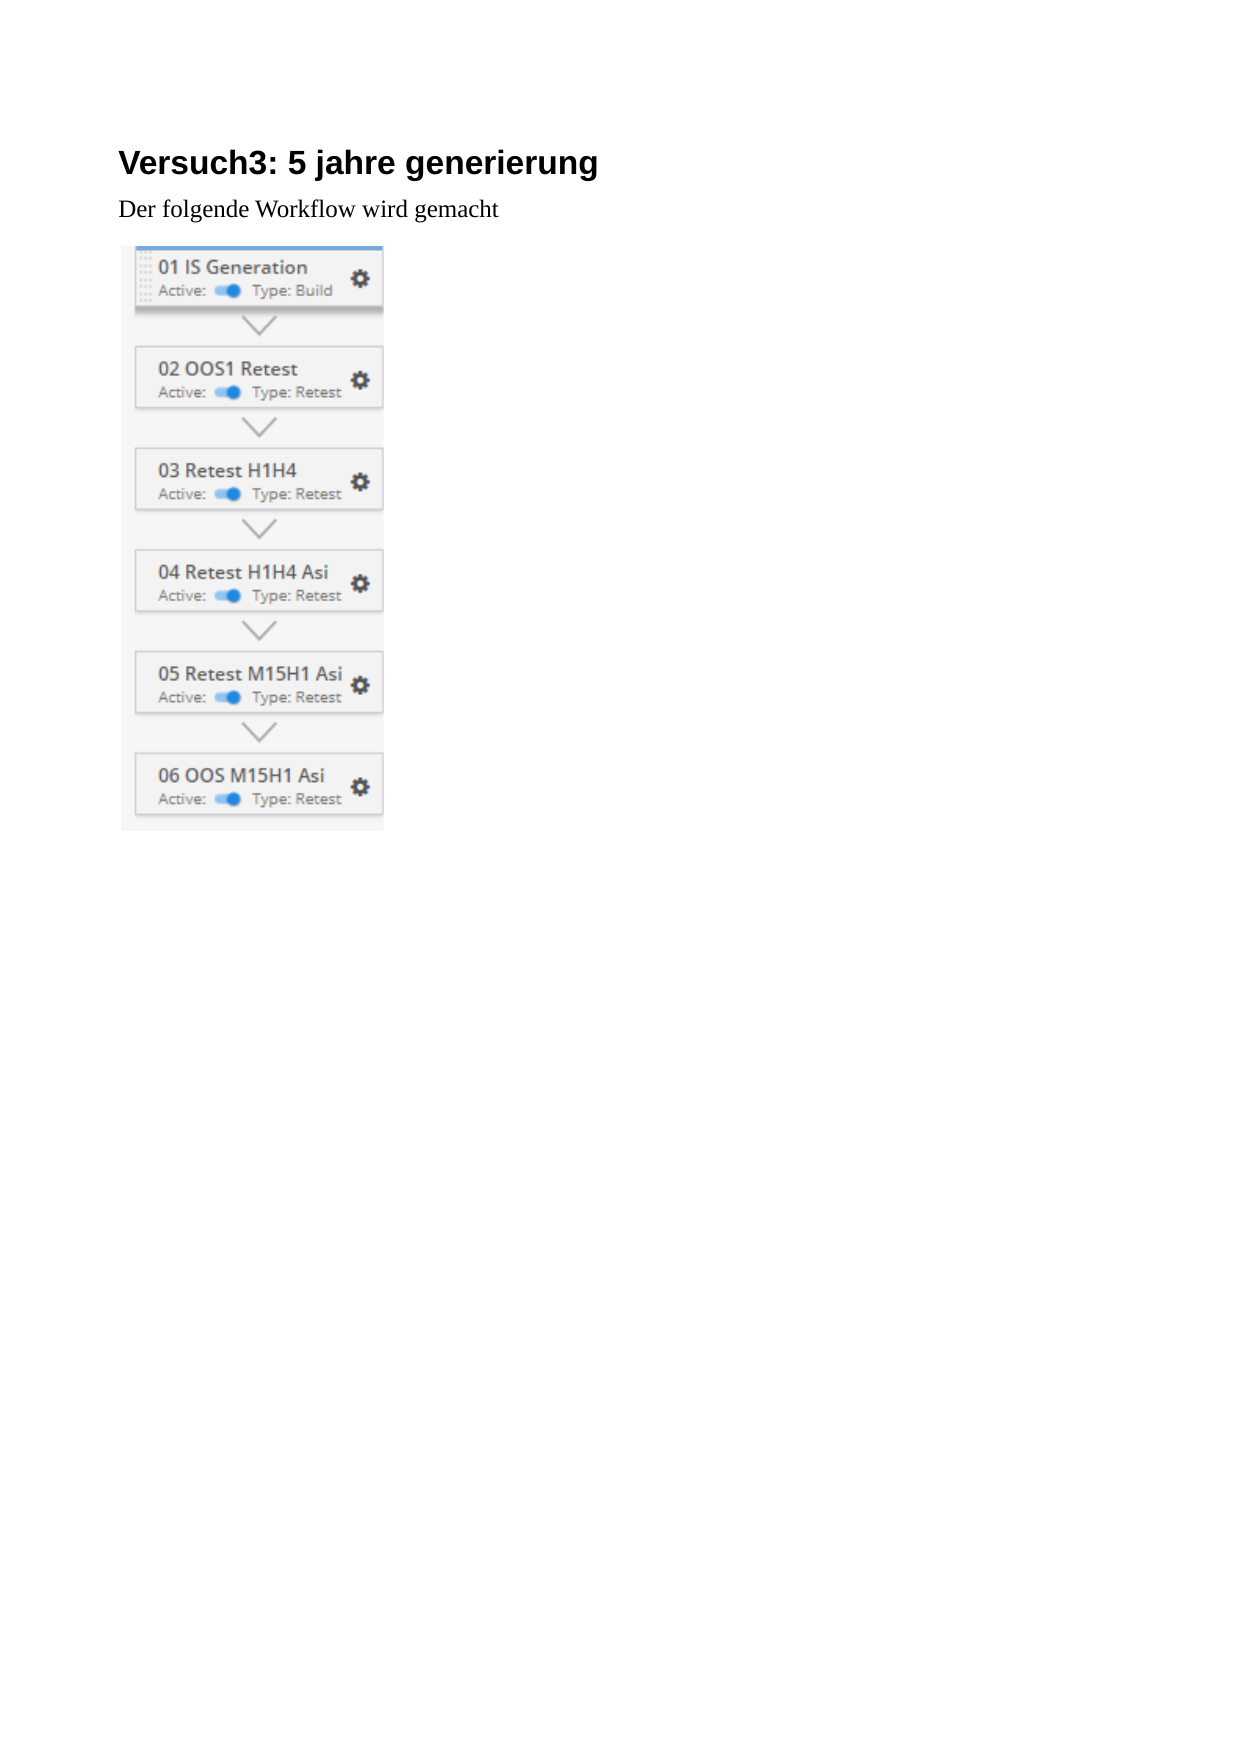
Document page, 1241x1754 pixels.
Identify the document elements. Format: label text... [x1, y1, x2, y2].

picture [121, 246, 384, 831]
text Der folgende Workflow wird gemacht [118, 194, 1122, 223]
subtitle Versuch3: 5 jahre generierung [118, 143, 1122, 182]
